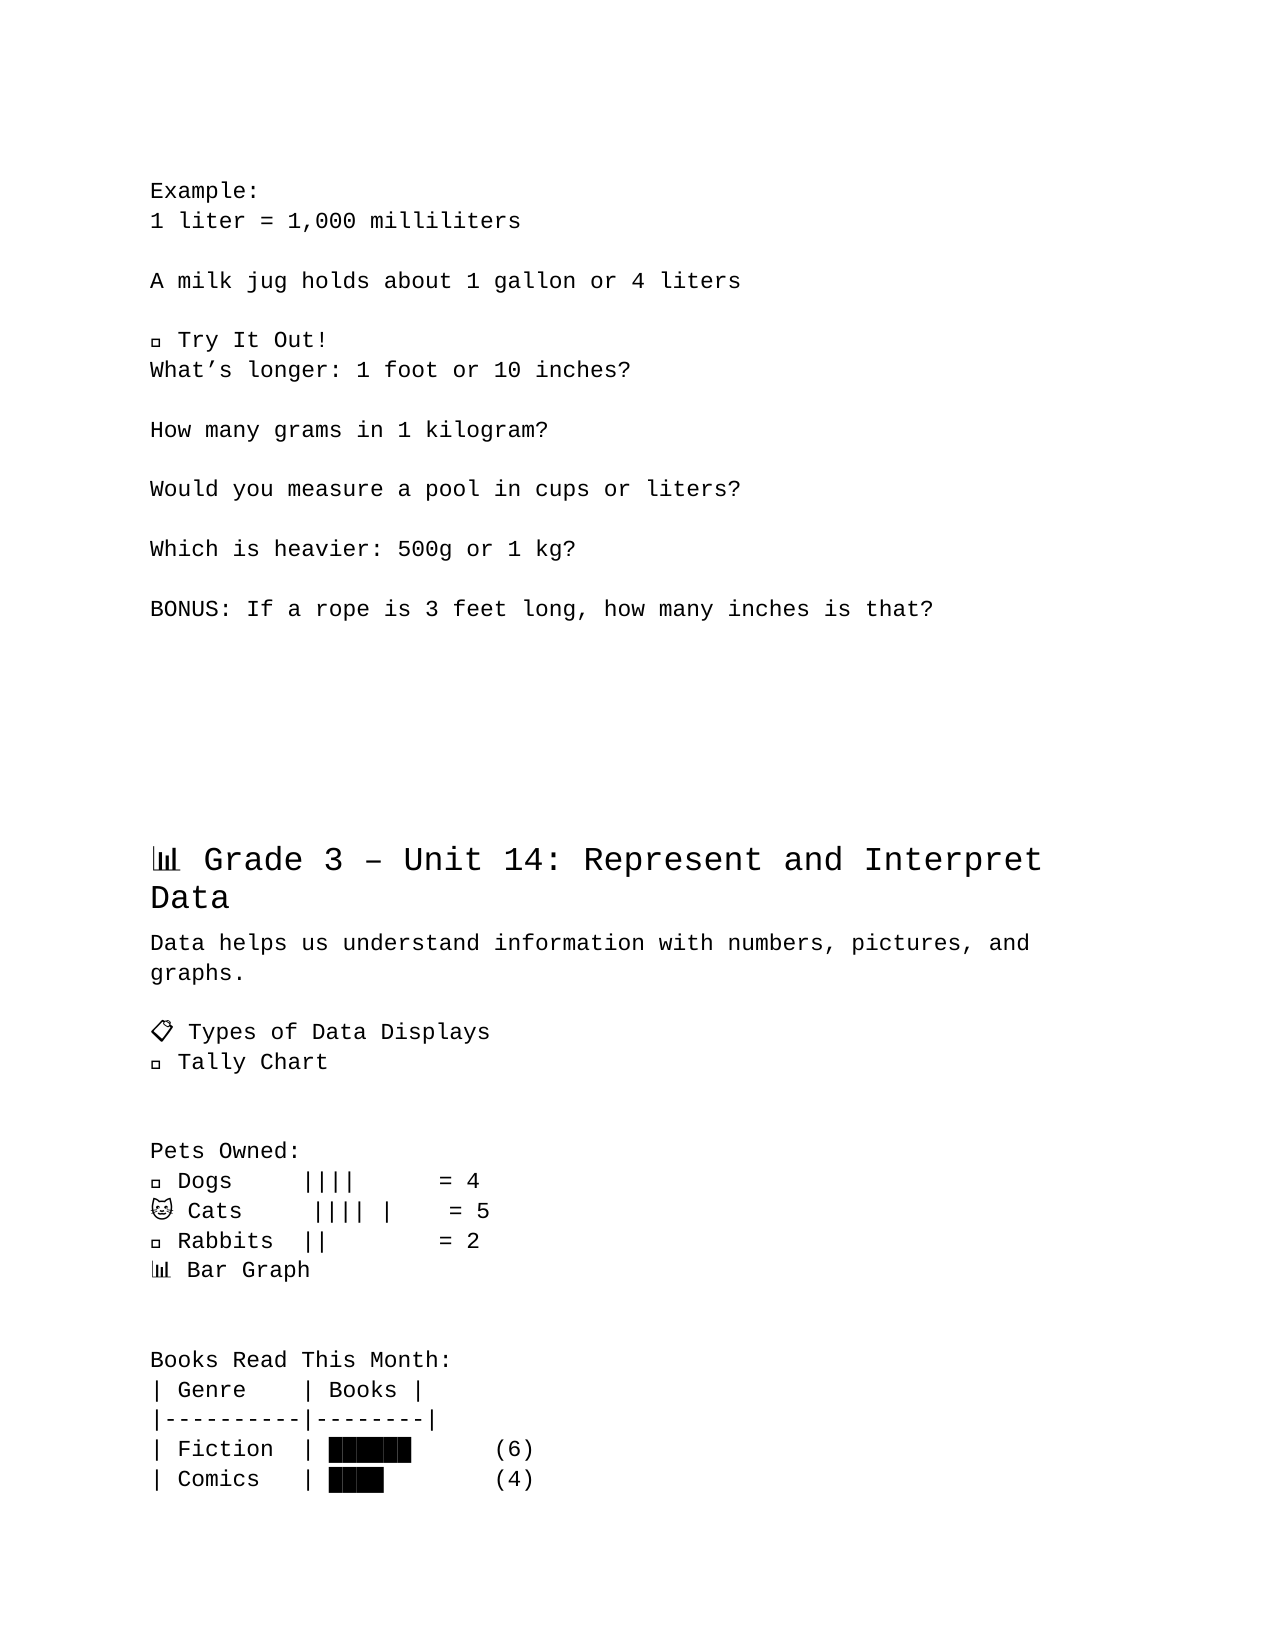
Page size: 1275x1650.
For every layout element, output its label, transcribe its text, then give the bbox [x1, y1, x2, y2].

text | Comics | ████ (4) [150, 1467, 328, 1493]
text Example: [150, 180, 1125, 206]
text Would you measure a pool in cups or liters? [150, 478, 1125, 504]
text Pets Owned: [150, 1139, 1125, 1166]
text 🧠 Try It Out! [150, 329, 1125, 355]
text ✅ Tally Chart [150, 1050, 1125, 1076]
text |----------|--------| [150, 1408, 1125, 1434]
text How many grams in 1 kilogram? [150, 418, 1125, 444]
text | Fiction | ██████ (6) [411, 1437, 1125, 1463]
text | Comics | ████ (4) [384, 1467, 1125, 1493]
text 🐰 Rabbits || = 2 [150, 1229, 1125, 1255]
text A milk jug holds about 1 gallon or 4 liters [150, 269, 1125, 295]
text 🐶 Dogs |||| = 4 [150, 1169, 1125, 1195]
text BONUS: If a rope is 3 feet long, how many inches is that? [150, 597, 1125, 623]
text Which is heavier: 500g or 1 kg? [150, 537, 1125, 563]
text 📋 Types of Data Displays [150, 1020, 1125, 1046]
text 1 liter = 1,000 milliliters [150, 209, 1125, 236]
text | Genre | Books | [150, 1378, 1125, 1404]
text Books Read This Month: [150, 1348, 1125, 1374]
text Data helps us understand information with numbers, pictures, and graphs. [150, 931, 1125, 987]
text 📊 Bar Graph [150, 1259, 1125, 1285]
subtitle 📊 Grade 3 – Unit 14: Represent and Interpret Data [150, 843, 1125, 918]
text 🐱 Cats |||| | = 5 [150, 1199, 1125, 1225]
text | Fiction | ██████ (6) [150, 1437, 328, 1463]
text What’s longer: 1 foot or 10 inches? [150, 358, 1125, 384]
